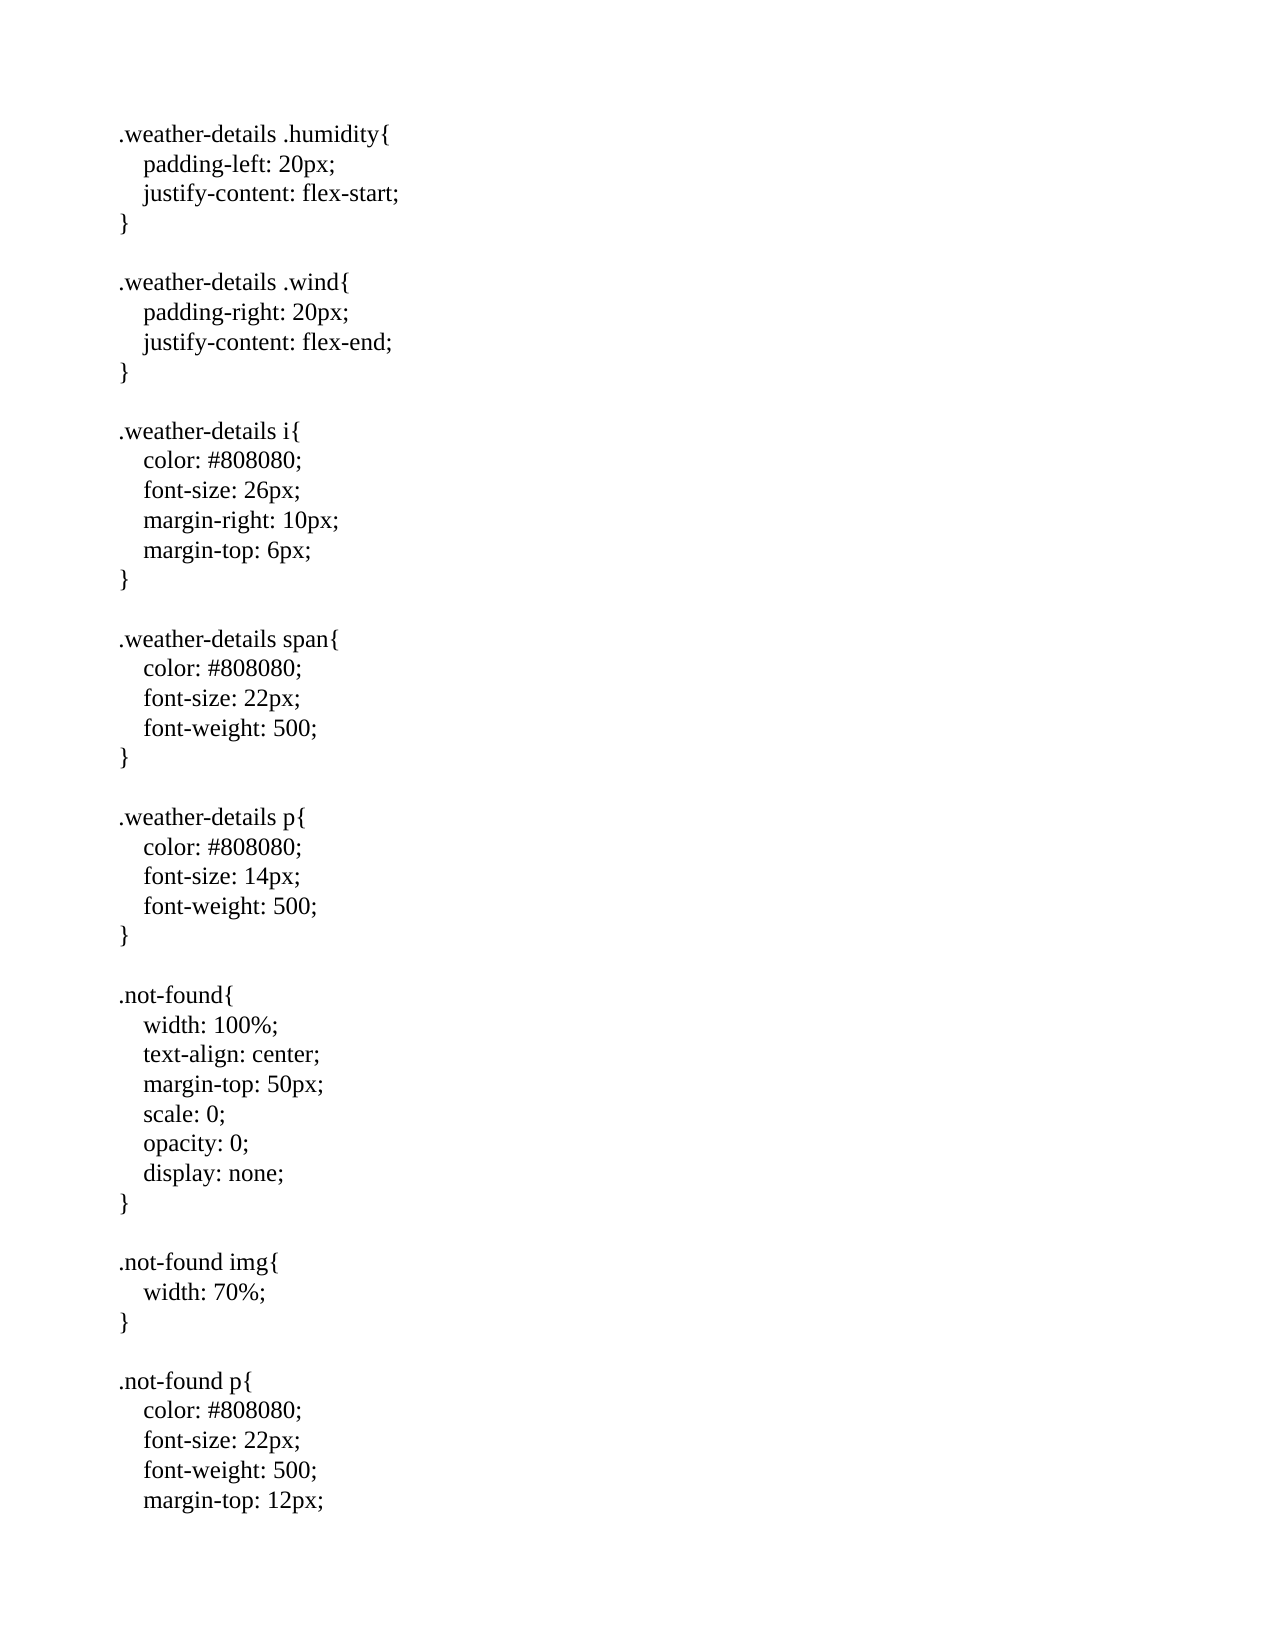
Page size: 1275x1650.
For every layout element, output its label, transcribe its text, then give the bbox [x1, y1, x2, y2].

text color: #808080; [118, 445, 1157, 474]
text font-size: 22px; [118, 682, 1157, 712]
text width: 100%; [118, 1009, 1157, 1038]
text padding-right: 20px; [118, 296, 1157, 326]
text } [118, 563, 1157, 593]
text } [118, 356, 1157, 385]
text .weather-details i{ [118, 415, 1157, 445]
text .weather-details p{ [118, 801, 1157, 831]
text .weather-details .humidity{ [118, 118, 1157, 148]
text font-weight: 500; [118, 890, 1157, 920]
text } [118, 1187, 1157, 1217]
text width: 70%; [118, 1276, 1157, 1306]
text justify-content: flex-end; [118, 326, 1157, 356]
text color: #808080; [118, 831, 1157, 860]
text font-size: 26px; [118, 474, 1157, 504]
text font-size: 14px; [118, 860, 1157, 890]
text margin-right: 10px; [118, 504, 1157, 534]
text .not-found{ [118, 979, 1157, 1009]
text text-align: center; [118, 1038, 1157, 1068]
text } [118, 920, 1157, 949]
text font-weight: 500; [118, 712, 1157, 742]
text .not-found img{ [118, 1246, 1157, 1276]
text padding-left: 20px; [118, 148, 1157, 177]
text } [118, 1306, 1157, 1335]
text font-size: 22px; [118, 1424, 1157, 1454]
text scale: 0; [118, 1098, 1157, 1127]
text .not-found p{ [118, 1365, 1157, 1395]
text opacity: 0; [118, 1127, 1157, 1157]
text color: #808080; [118, 652, 1157, 682]
text margin-top: 6px; [118, 534, 1157, 563]
text margin-top: 50px; [118, 1068, 1157, 1098]
text } [118, 207, 1157, 237]
text .weather-details .wind{ [118, 267, 1157, 296]
text justify-content: flex-start; [118, 177, 1157, 207]
text } [118, 742, 1157, 771]
text .weather-details span{ [118, 623, 1157, 652]
text color: #808080; [118, 1395, 1157, 1424]
text font-weight: 500; [118, 1454, 1157, 1484]
text display: none; [118, 1157, 1157, 1187]
text margin-top: 12px; [118, 1484, 1157, 1513]
